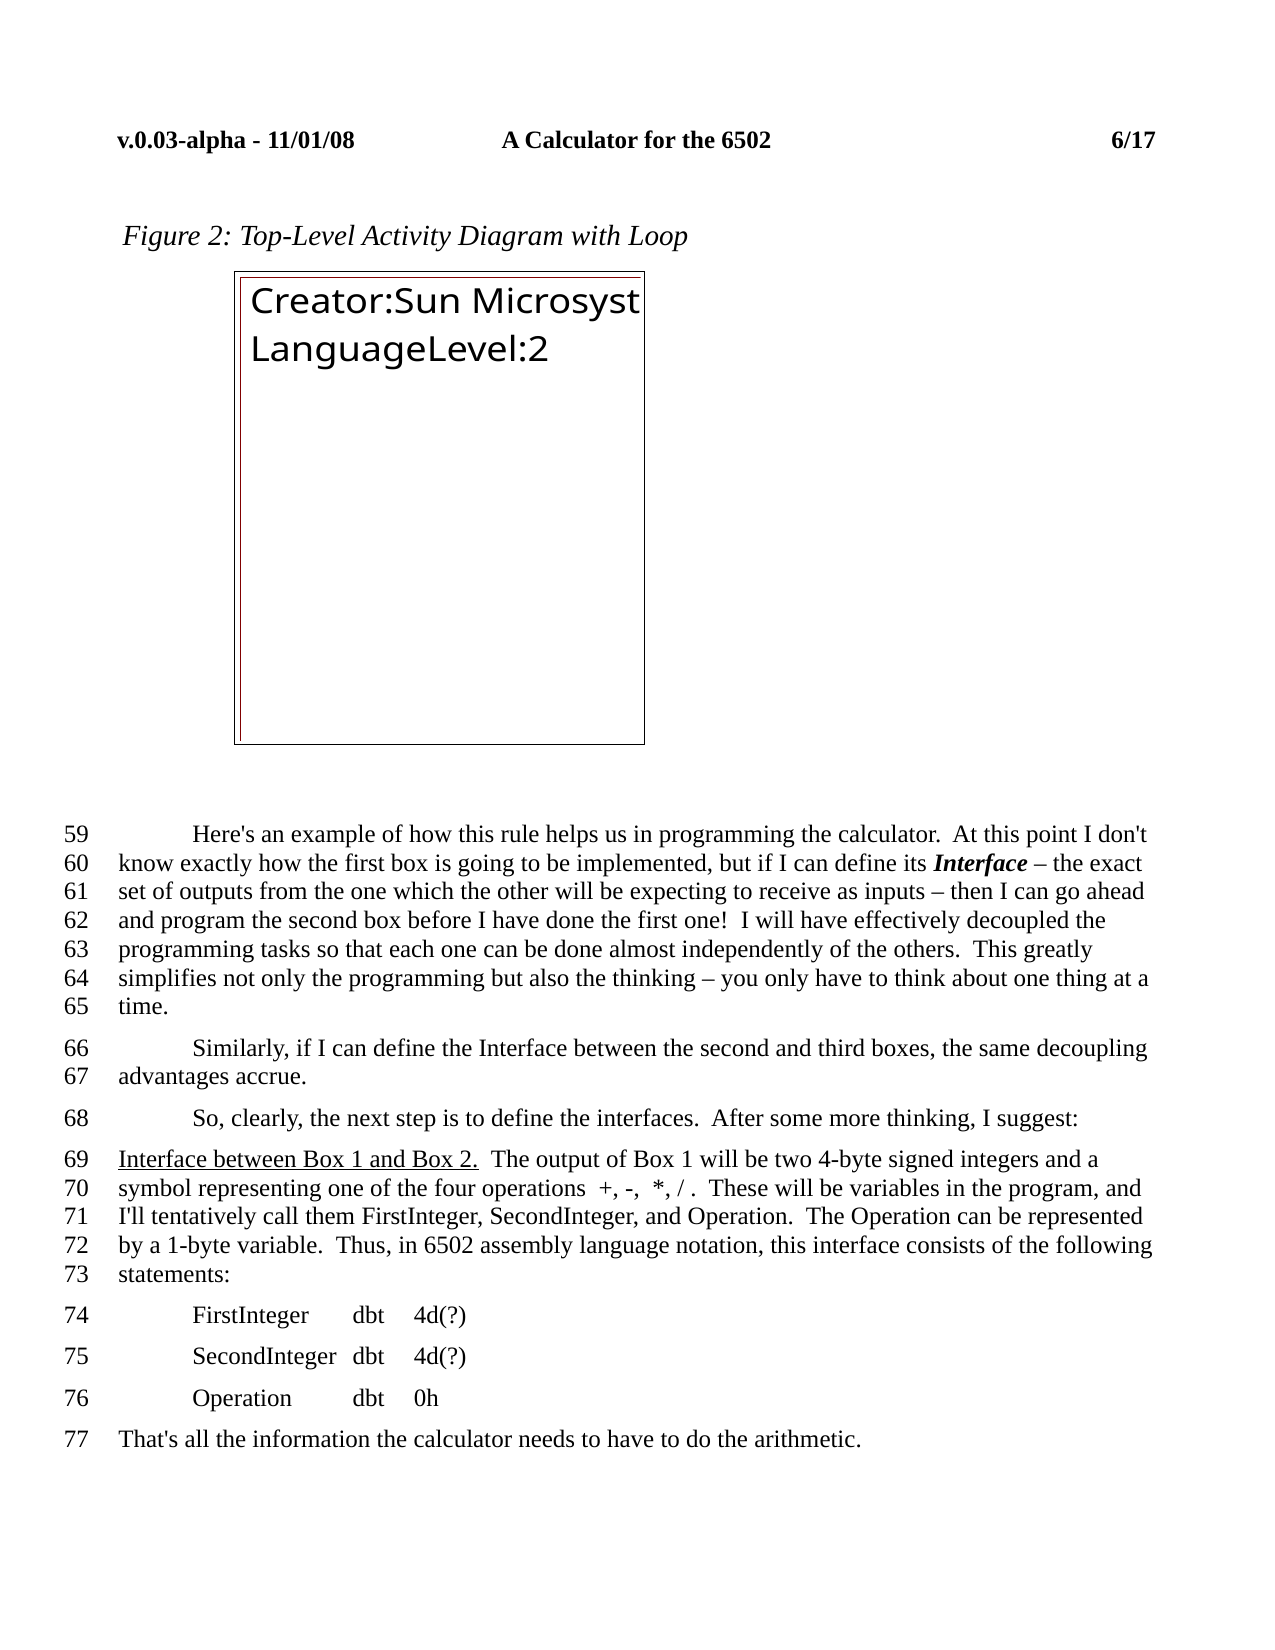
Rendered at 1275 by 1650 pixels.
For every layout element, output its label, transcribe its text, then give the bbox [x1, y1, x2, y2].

text Similarly, if I can define the Interface between the second and third boxes, the same decoupling advantages accrue. [118, 1033, 1157, 1090]
text Figure 2: Top-Level Activity Diagram with Loop [122, 218, 791, 252]
text So, clearly, the next step is to define the interfaces. After some more thinking, I suggest: [118, 1103, 1157, 1131]
text Interface between Box 1 and Box 2. The output of Box 1 will be two 4-byte signed integers and a symbol representing one of the four operations +, -, *, / . These will be variables in the program, and I'll tentatively call them FirstInteger, SecondInteger, and Operation. The Operation can be represented by a 1-byte variable. Thus, in 6502 assembly language notation, this interface consists of the following statements: [118, 1144, 1157, 1288]
text That's all the information the calculator needs to have to do the arithmetic. [118, 1424, 1157, 1453]
text Operation dbt 0h [118, 1383, 1157, 1411]
text FirstInteger dbt 4d(?) [118, 1300, 1157, 1329]
text SecondInteger dbt 4d(?) [118, 1341, 1157, 1370]
text Here's an example of how this rule helps us in programming the calculator. At this point I don't know exactly how the first box is going to be implemented, but if I can define its Interface – the exact set of outputs from the one which the other will be expecting to receive as inputs – then I can go ahead and program the second box before I have done the first one! I will have effectively decoupled the programming tasks so that each one can be done almost independently of the others. This greatly simplifies not only the programming but also the thinking – you only have to think about one thing at a time. [118, 819, 1157, 1020]
